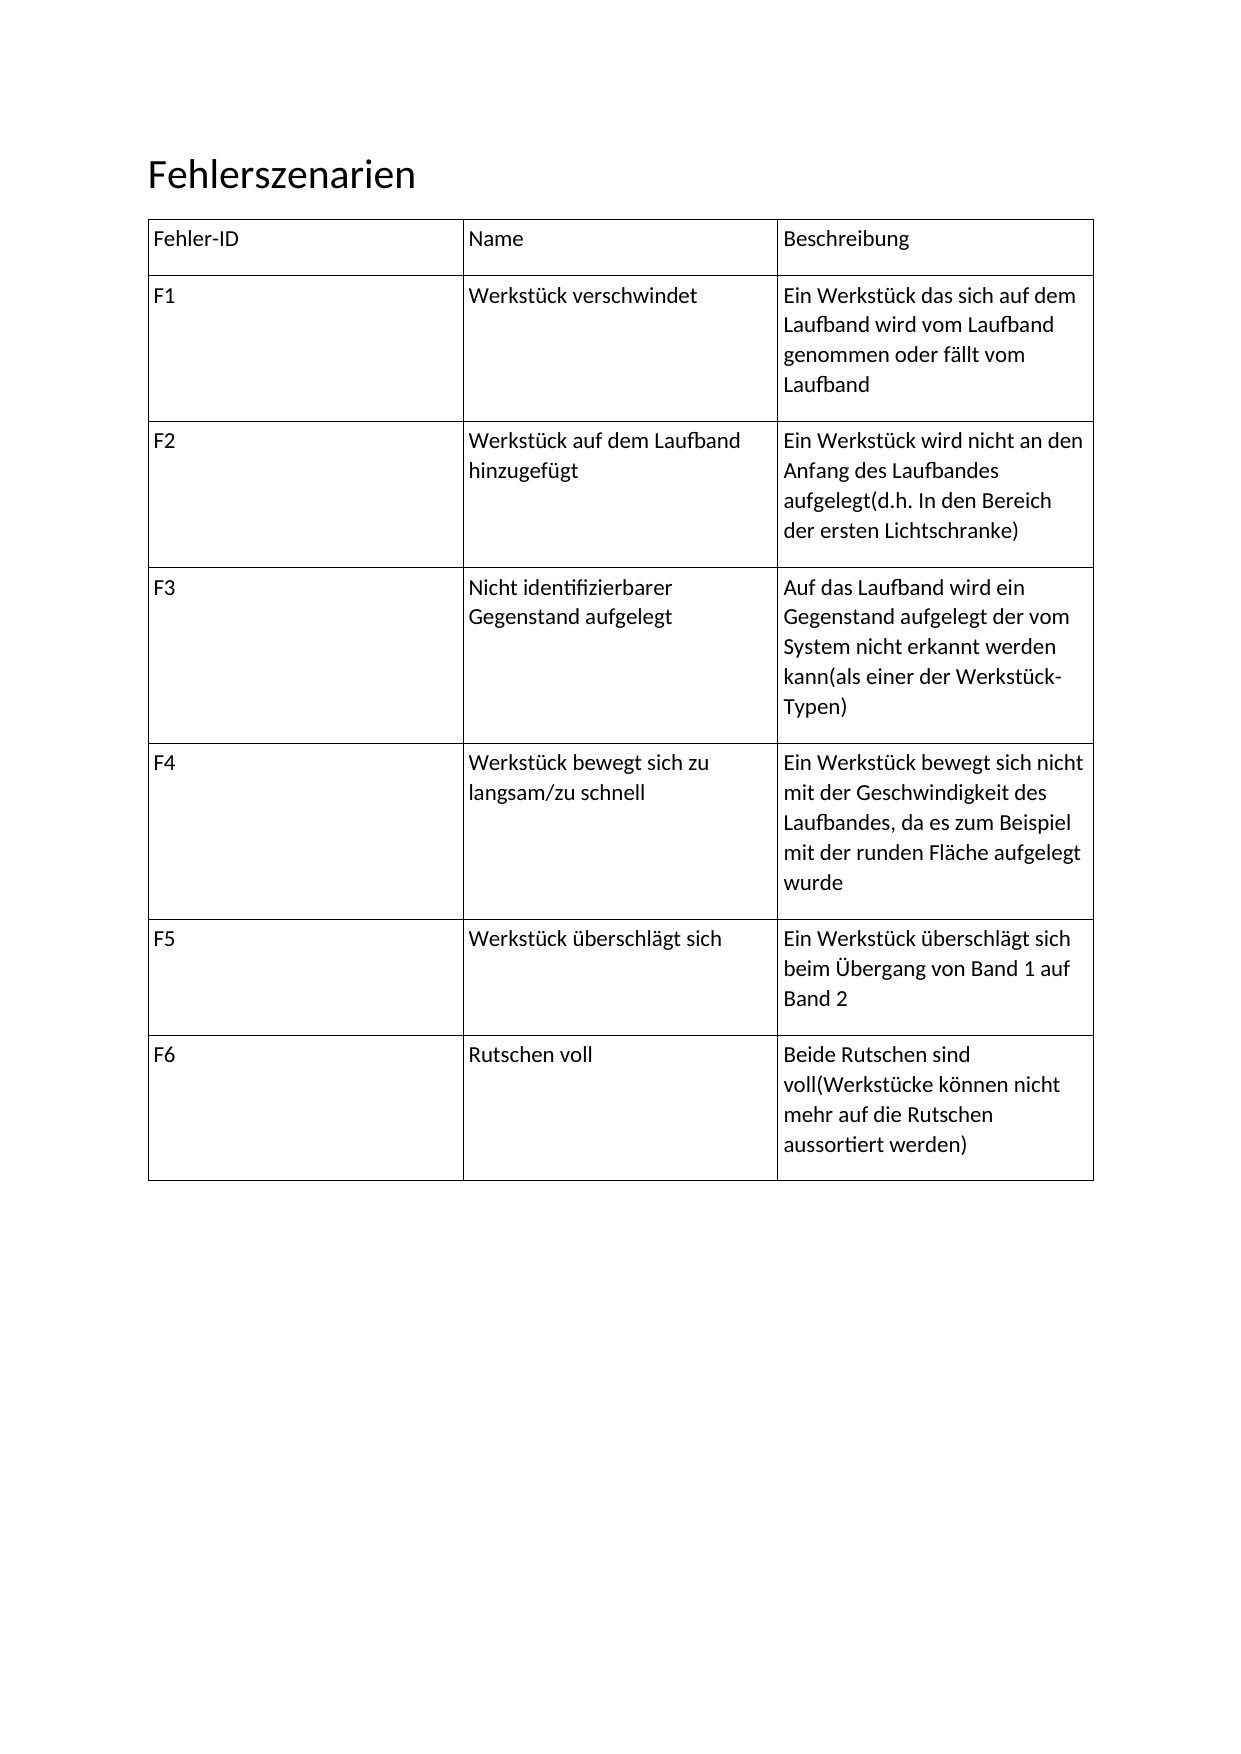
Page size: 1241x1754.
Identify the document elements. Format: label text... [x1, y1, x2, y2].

table_header Fehler-ID [149, 220, 463, 275]
table_header Beschreibung [778, 220, 1093, 275]
table_cell Beide Rutschen sind voll(Werkstücke können nicht mehr auf die Rutschen aussortiert werden) [778, 1036, 1093, 1180]
table_cell Ein Werkstück bewegt sich nicht mit der Geschwindigkeit des Laufbandes, da es zum Beispiel mit der runden Fläche aufgelegt wurde [778, 744, 1093, 918]
table_cell Ein Werkstück überschlägt sich beim Übergang von Band 1 auf Band 2 [778, 920, 1093, 1034]
table_cell F1 [149, 276, 463, 421]
table_cell Rutschen voll [464, 1036, 777, 1180]
table_cell Werkstück auf dem Laufband hinzugefügt [464, 422, 777, 567]
table_cell Werkstück bewegt sich zu langsam/zu schnell [464, 744, 777, 918]
table_cell Ein Werkstück das sich auf dem Laufband wird vom Laufband genommen oder fällt vom Laufband [778, 276, 1093, 421]
table_cell Nicht identifizierbarer Gegenstand aufgelegt [464, 568, 777, 743]
table_header Name [464, 220, 777, 275]
table_cell Auf das Laufband wird ein Gegenstand aufgelegt der vom System nicht erkannt werden kann(als einer der Werkstück-Typen) [778, 568, 1093, 743]
table_cell F6 [149, 1036, 463, 1180]
table_cell F3 [149, 568, 463, 743]
text Fehlerszenarien [148, 148, 1093, 198]
table_cell F4 [149, 744, 463, 918]
table_cell F2 [149, 422, 463, 567]
table_cell Werkstück verschwindet [464, 276, 777, 421]
table_cell Werkstück überschlägt sich [464, 920, 777, 1034]
table_cell Ein Werkstück wird nicht an den Anfang des Laufbandes aufgelegt(d.h. In den Bereich der ersten Lichtschranke) [778, 422, 1093, 567]
table_cell F5 [149, 920, 463, 1034]
